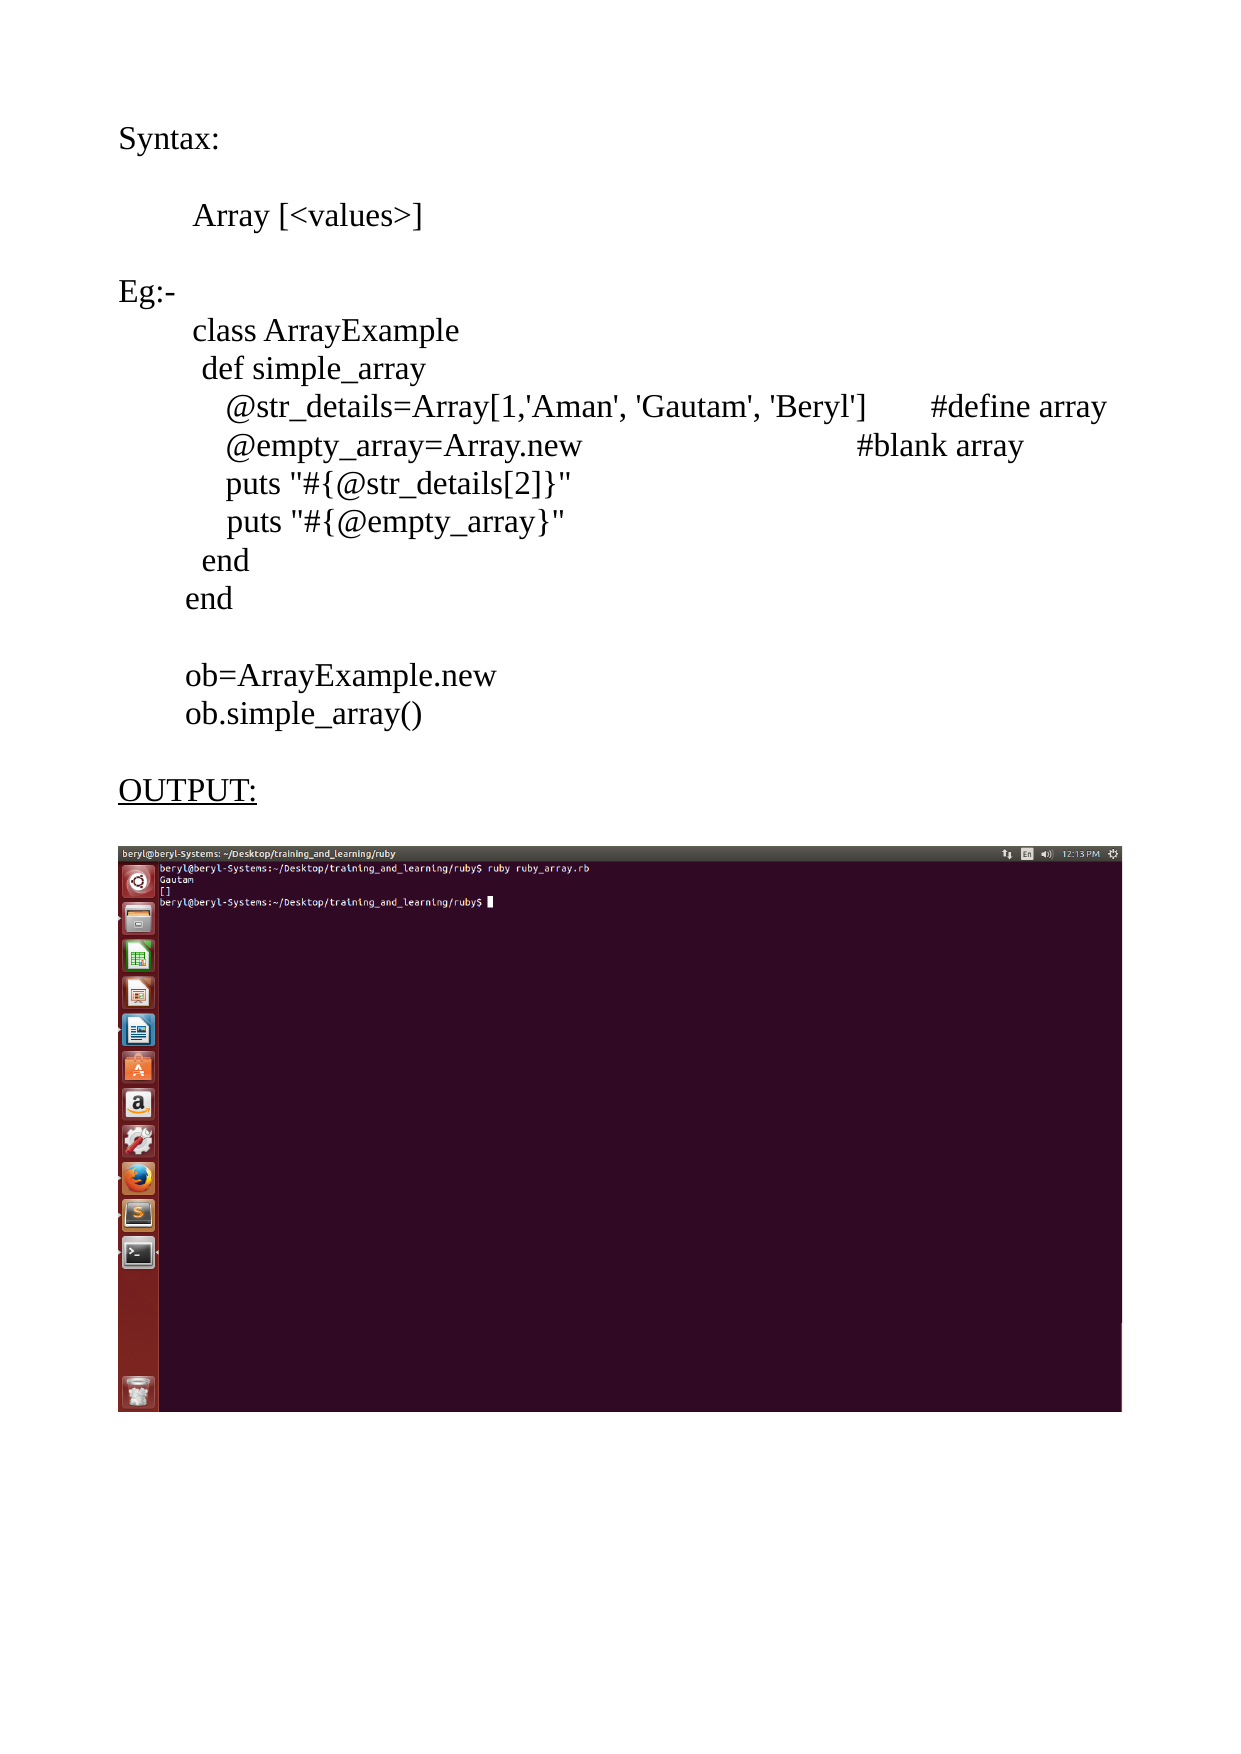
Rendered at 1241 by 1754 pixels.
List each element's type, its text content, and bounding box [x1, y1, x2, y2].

text end [118, 578, 1122, 616]
text Syntax: [118, 118, 1122, 156]
text ob=ArrayExample.new [118, 655, 1122, 693]
text def simple_array [118, 348, 1122, 386]
picture [118, 846, 1123, 1412]
text @empty_array=Array.new #blank array [118, 425, 1122, 463]
text class ArrayExample [118, 310, 1122, 348]
text @str_details=Array[1,'Aman', 'Gautam', 'Beryl'] #define array [118, 386, 1122, 425]
text puts "#{@empty_array}" [118, 501, 1122, 540]
text end [118, 540, 1122, 578]
text ob.simple_array() [118, 693, 1122, 731]
text OUTPUT: [118, 770, 1122, 808]
text Array [<values>] [118, 195, 1122, 233]
text puts "#{@str_details[2]}" [118, 463, 1122, 501]
text Eg:- [118, 271, 1122, 310]
